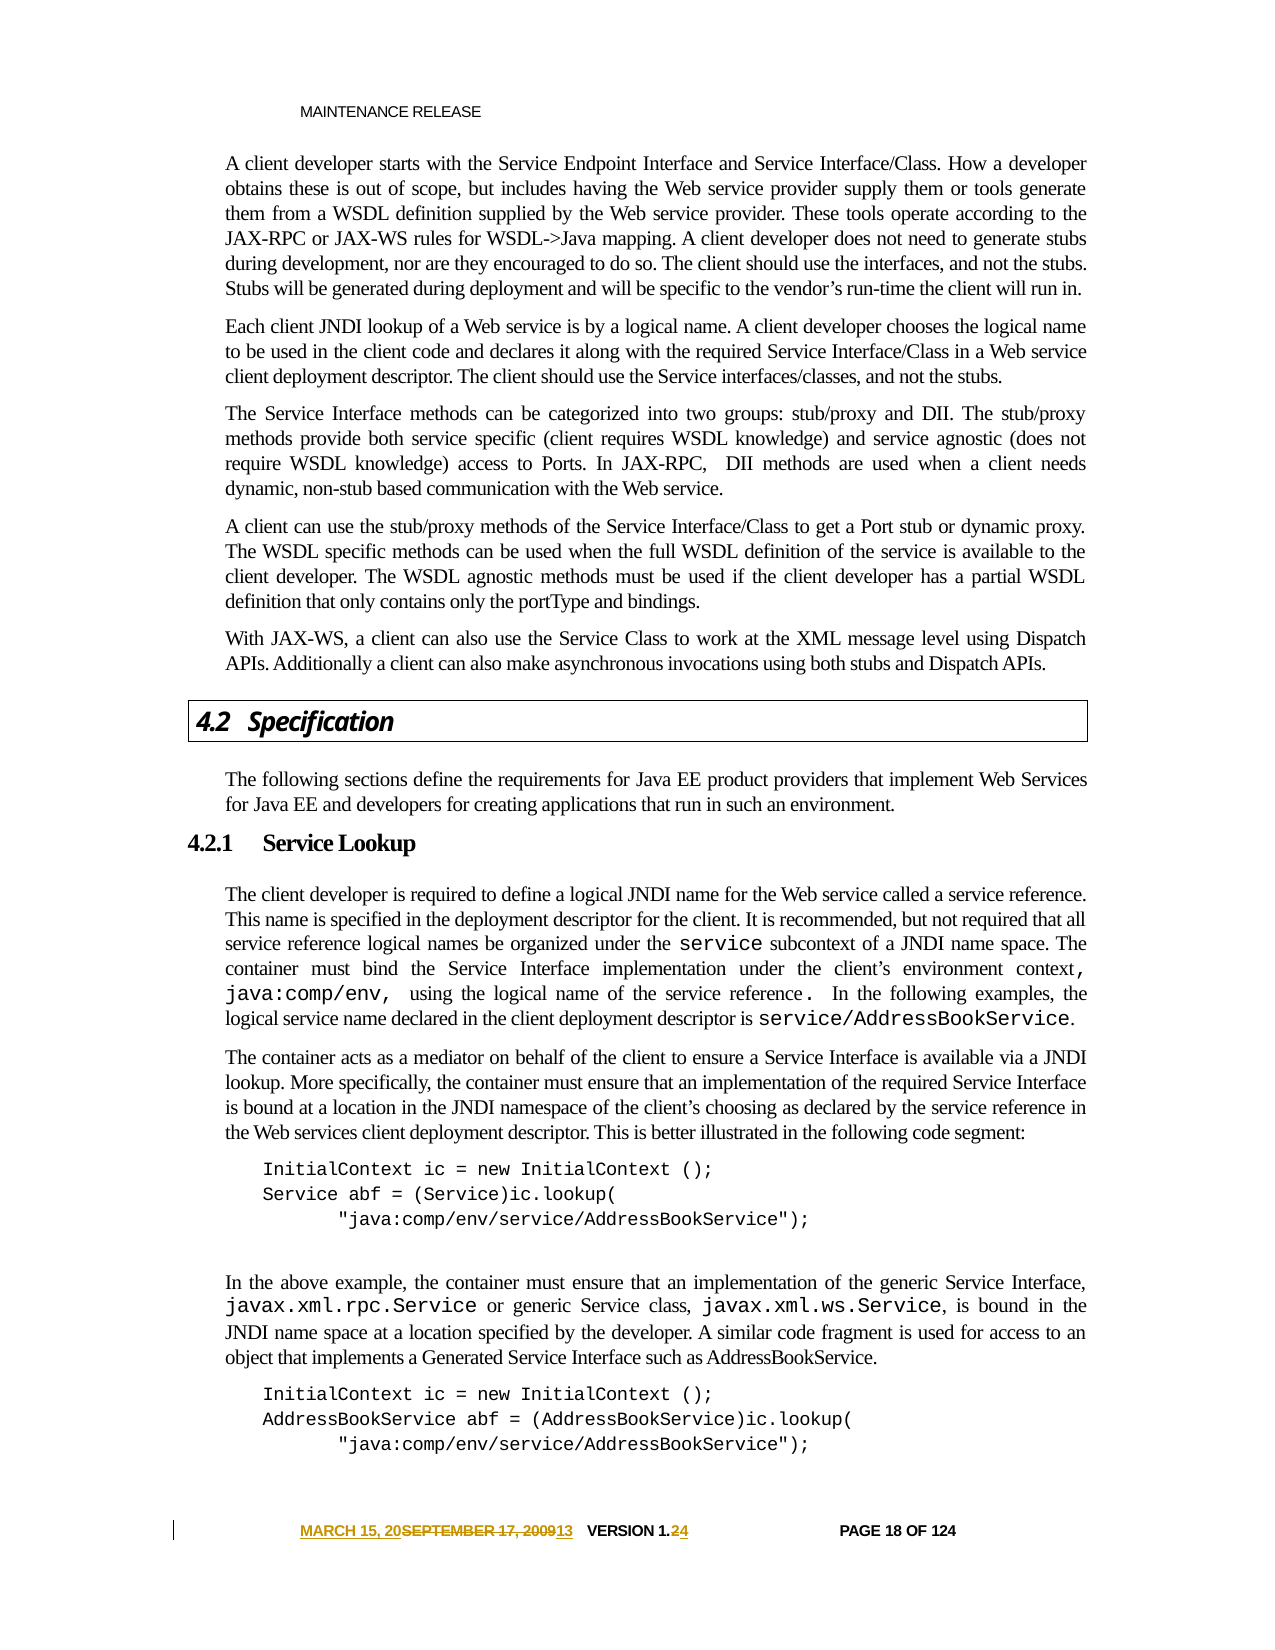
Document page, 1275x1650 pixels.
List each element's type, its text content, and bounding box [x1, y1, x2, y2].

subtitle Service Lookup [187, 829, 1087, 856]
text With JAX-WS, a client can also use the Service Class to work at the XML message level using Dispatch APIs. Additionally a client can also make asynchronous invocations using both stubs and Dispatch APIs. [225, 625, 1087, 675]
text The client developer is required to define a logical JNDI name for the Web service called a service reference. This name is specified in the deployment descriptor for the client. It is recommended, but not required that all service reference logical names be organized under the service subcontext of a JNDI name space. The container must bind the Service Interface implementation under the client’s environment context, java:comp/env, using the logical name of the service reference. In the following examples, the logical service name declared in the client deployment descriptor is service/AddressBookService. [225, 881, 1087, 1031]
text A client developer starts with the Service Endpoint Interface and Service Interface/Class. How a developer obtains these is out of scope, but includes having the Web service provider supply them or tools generate them from a WSDL definition supplied by the Web service provider. These tools operate according to the JAX-RPC or JAX-WS rules for WSDL->Java mapping. A client developer does not need to generate stubs during development, nor are they encouraged to do so. The client should use the interfaces, and not the stubs. Stubs will be generated during deployment and will be specific to the vendor’s run-time the client will run in. [225, 150, 1087, 300]
subtitle Specification [189, 701, 1087, 741]
text InitialContext ic = new InitialContext (); [187, 1156, 1087, 1181]
text "java:comp/env/service/AddressBookService"); [262, 1431, 1087, 1456]
text In the above example, the container must ensure that an implementation of the generic Service Interface, javax.xml.rpc.Service or generic Service class, javax.xml.ws.Service, is bound in the JNDI name space at a location specified by the developer. A similar code fragment is used for access to an object that implements a Generated Service Interface such as AddressBookService. [225, 1269, 1087, 1369]
text AddressBookService abf = (AddressBookService)ic.lookup( [187, 1406, 1087, 1431]
text "java:comp/env/service/AddressBookService"); [262, 1206, 1087, 1231]
text The Service Interface methods can be categorized into two groups: stub/proxy and DII. The stub/proxy methods provide both service specific (client requires WSDL knowledge) and service agnostic (does not require WSDL knowledge) access to Ports. In JAX-RPC, DII methods are used when a client needs dynamic, non-stub based communication with the Web service. [225, 400, 1087, 500]
text The container acts as a mediator on behalf of the client to ensure a Service Interface is available via a JNDI lookup. More specifically, the container must ensure that an implementation of the required Service Interface is bound at a location in the JNDI namespace of the client’s choosing as declared by the service reference in the Web services client deployment descriptor. This is better illustrated in the following code segment: [225, 1044, 1087, 1144]
text InitialContext ic = new InitialContext (); [187, 1381, 1087, 1406]
text A client can use the stub/proxy methods of the Service Interface/Class to get a Port stub or dynamic proxy. The WSDL specific methods can be used when the full WSDL definition of the service is available to the client developer. The WSDL agnostic methods must be used if the client developer has a partial WSDL definition that only contains only the portType and bindings. [225, 512, 1087, 612]
text Each client JNDI lookup of a Web service is by a logical name. A client developer chooses the logical name to be used in the client code and declares it along with the required Service Interface/Class in a Web service client deployment descriptor. The client should use the Service interfaces/classes, and not the stubs. [225, 312, 1087, 387]
text Service abf = (Service)ic.lookup( [187, 1181, 1087, 1206]
text The following sections define the requirements for Java EE product providers that implement Web Services for Java EE and developers for creating applications that run in such an environment. [225, 766, 1087, 816]
